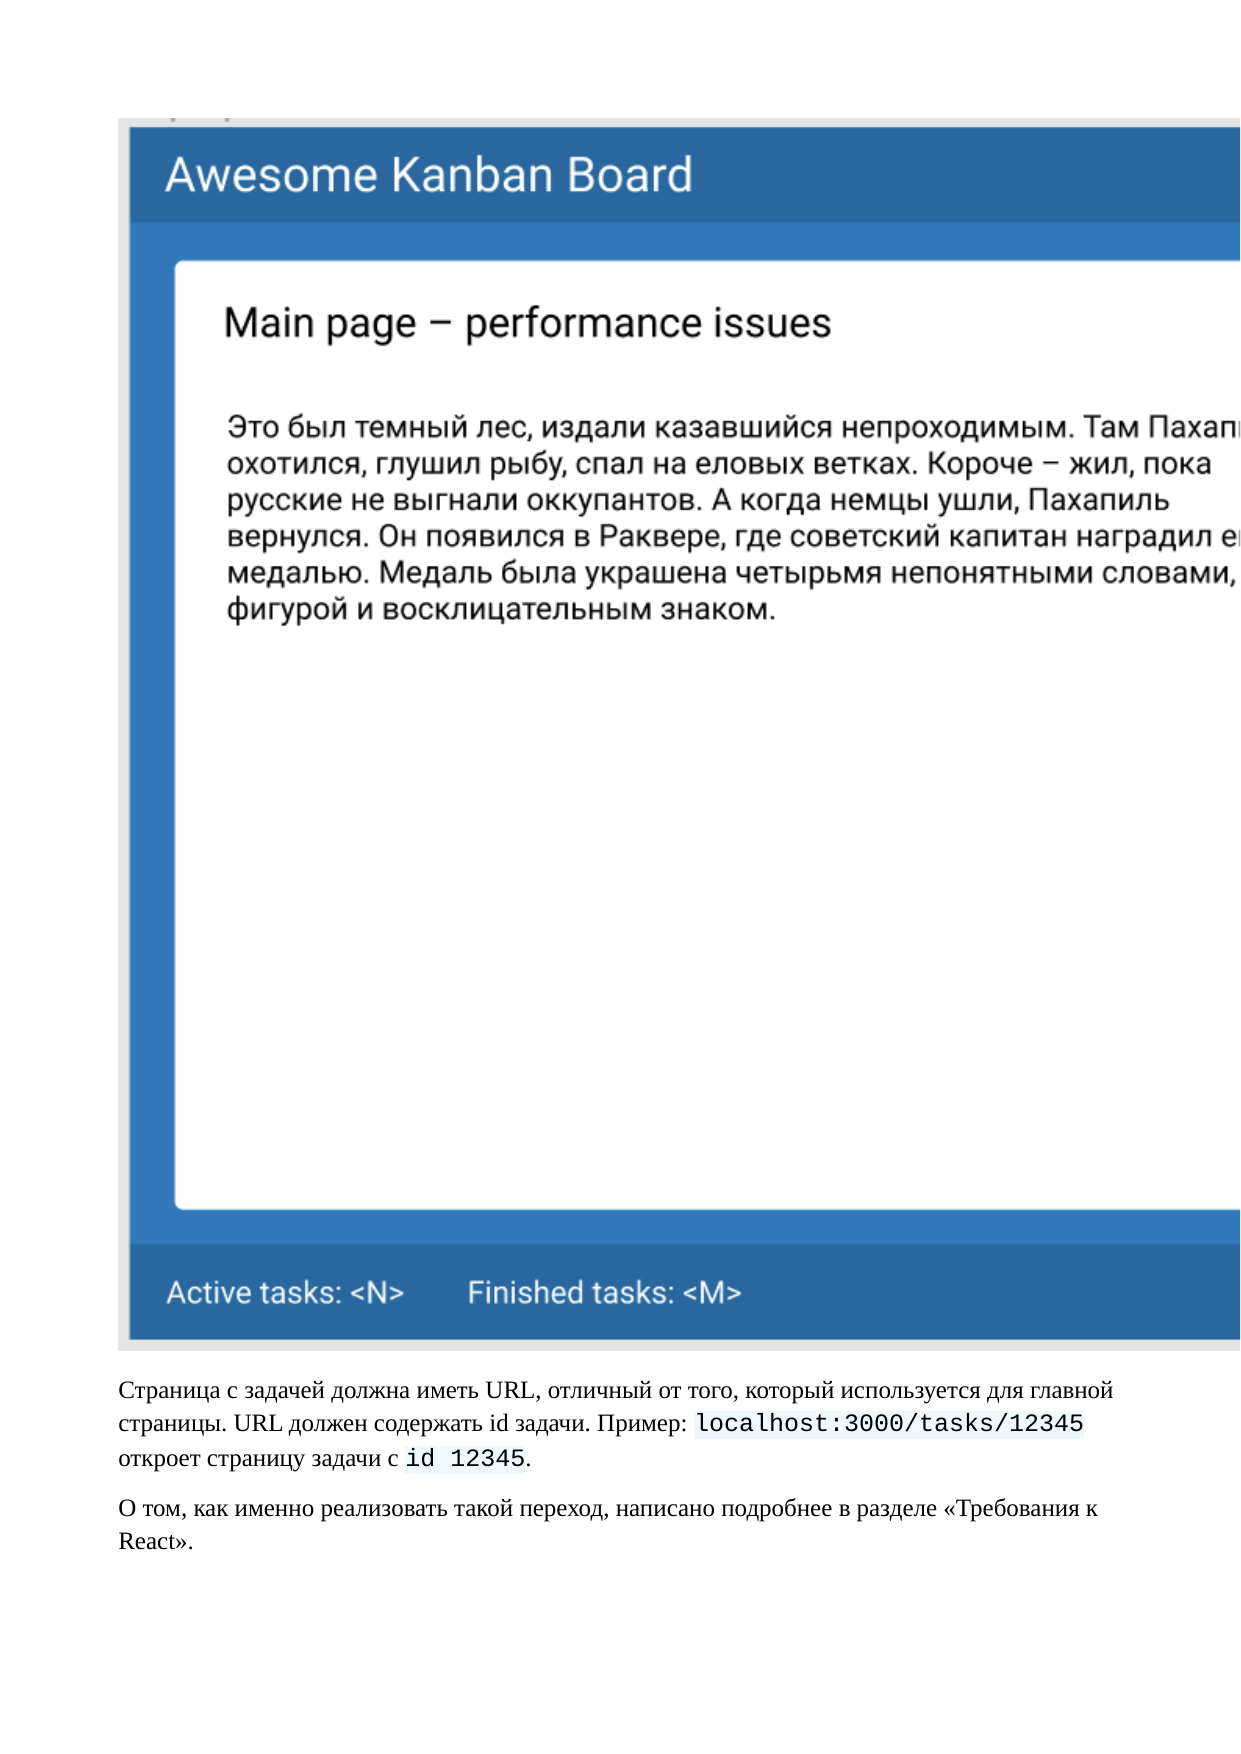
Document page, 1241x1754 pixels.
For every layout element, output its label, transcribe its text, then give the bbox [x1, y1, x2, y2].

text О том, как именно реализовать такой переход, написано подробнее в разделе «Требования к React». [118, 1493, 1122, 1555]
text Страница с задачей должна иметь URL, отличный от того, который используется для главной страницы. URL должен содержать id задачи. Пример: localhost:3000/tasks/12345 откроет страницу задачи с id 12345. [118, 1375, 1122, 1474]
picture [118, 118, 1241, 1351]
